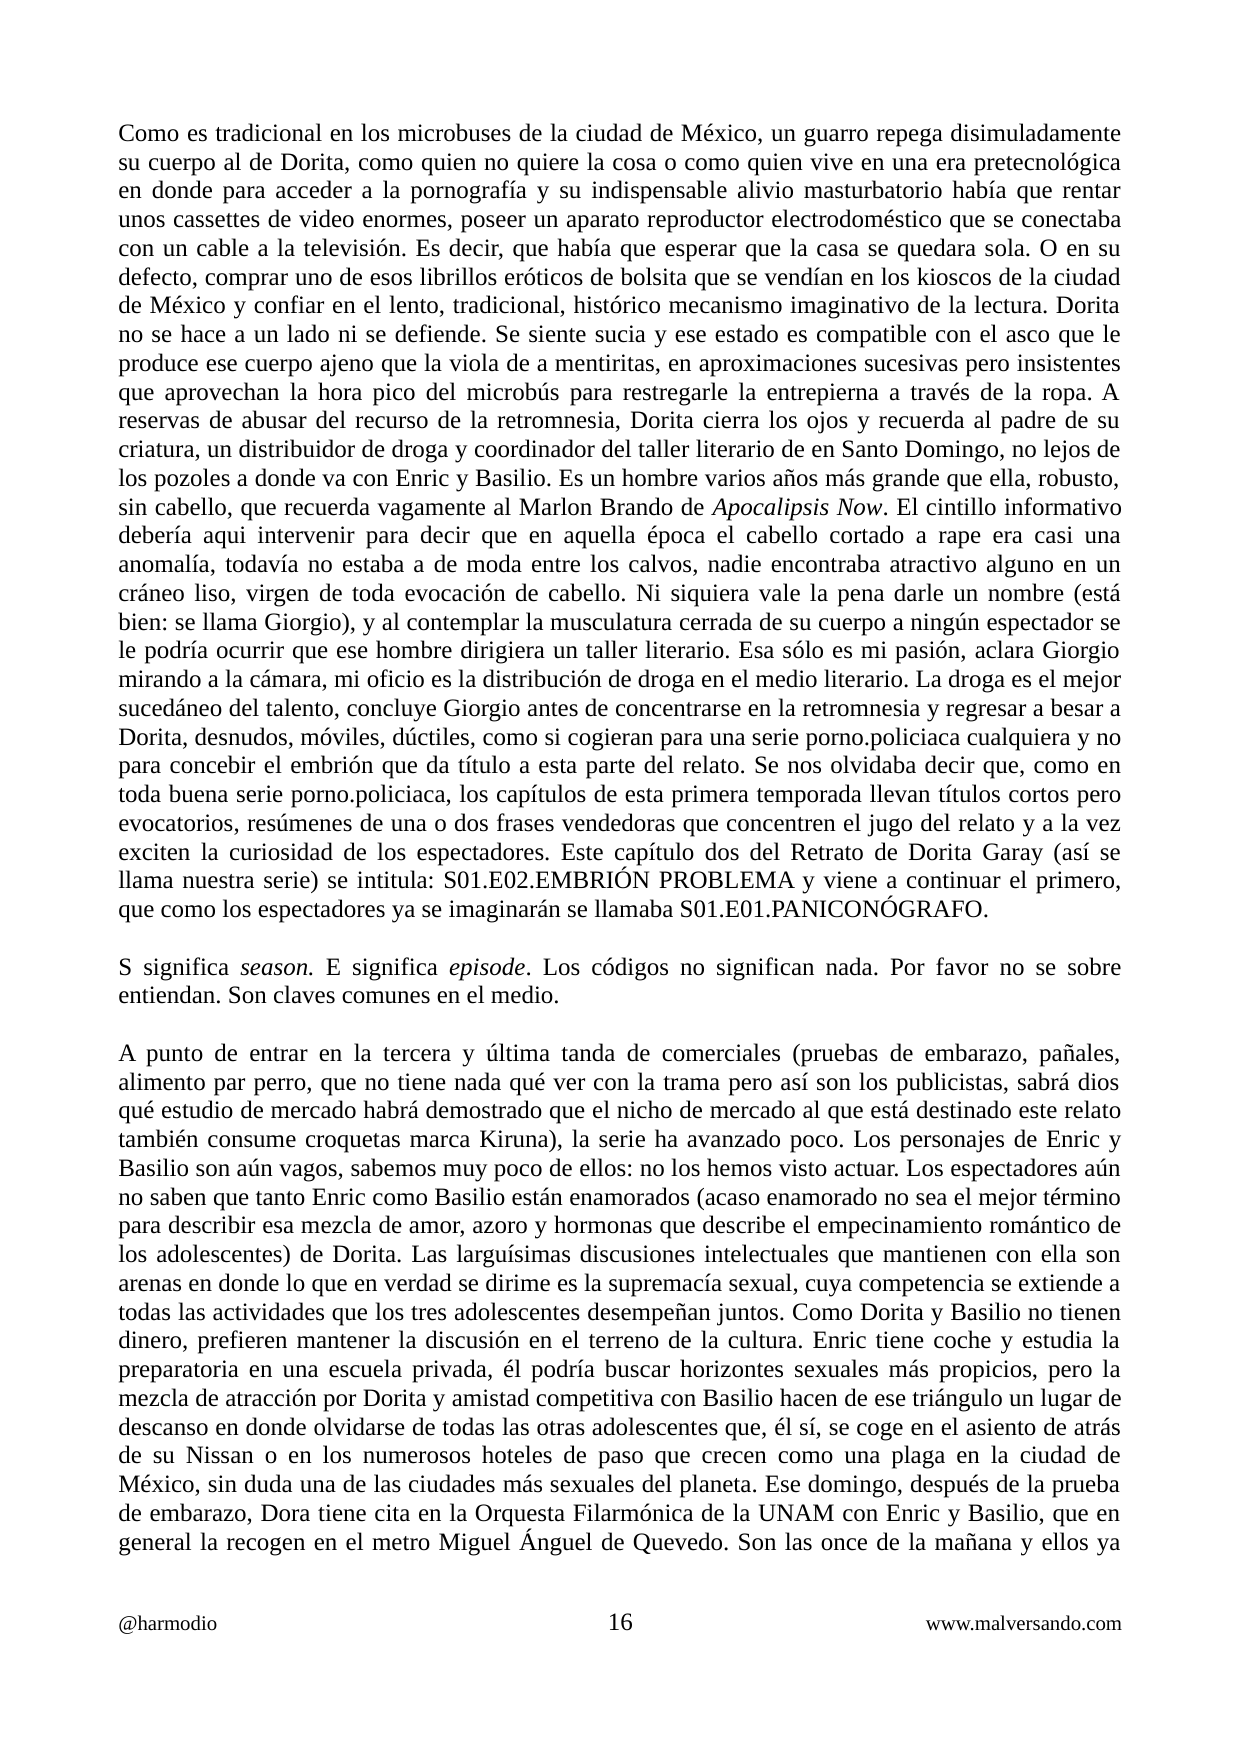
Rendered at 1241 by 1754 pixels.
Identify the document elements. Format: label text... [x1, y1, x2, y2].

text S significa season. E significa episode. Los códigos no significan nada. Por favor no se sobre entiendan. Son claves comunes en el medio. [118, 952, 1122, 1009]
text Como es tradicional en los microbuses de la ciudad de México, un guarro repega disimuladamente su cuerpo al de Dorita, como quien no quiere la cosa o como quien vive en una era pretecnológica en donde para acceder a la pornografía y su indispensable alivio masturbatorio había que rentar unos cassettes de video enormes, poseer un aparato reproductor electrodoméstico que se conectaba con un cable a la televisión. Es decir, que había que esperar que la casa se quedara sola. O en su defecto, comprar uno de esos librillos eróticos de bolsita que se vendían en los kioscos de la ciudad de México y confiar en el lento, tradicional, histórico mecanismo imaginativo de la lectura. Dorita no se hace a un lado ni se defiende. Se siente sucia y ese estado es compatible con el asco que le produce ese cuerpo ajeno que la viola de a mentiritas, en aproximaciones sucesivas pero insistentes que aprovechan la hora pico del microbús para restregarle la entrepierna a través de la ropa. A reservas de abusar del recurso de la retromnesia, Dorita cierra los ojos y recuerda al padre de su criatura, un distribuidor de droga y coordinador del taller literario de en Santo Domingo, no lejos de los pozoles a donde va con Enric y Basilio. Es un hombre varios años más grande que ella, robusto, sin cabello, que recuerda vagamente al Marlon Brando de Apocalipsis Now. El cintillo informativo debería aqui intervenir para decir que en aquella época el cabello cortado a rape era casi una anomalía, todavía no estaba a de moda entre los calvos, nadie encontraba atractivo alguno en un cráneo liso, virgen de toda evocación de cabello. Ni siquiera vale la pena darle un nombre (está bien: se llama Giorgio), y al contemplar la musculatura cerrada de su cuerpo a ningún espectador se le podría ocurrir que ese hombre dirigiera un taller literario. Esa sólo es mi pasión, aclara Giorgio mirando a la cámara, mi oficio es la distribución de droga en el medio literario. La droga es el mejor sucedáneo del talento, concluye Giorgio antes de concentrarse en la retromnesia y regresar a besar a Dorita, desnudos, móviles, dúctiles, como si cogieran para una serie porno.policiaca cualquiera y no para concebir el embrión que da título a esta parte del relato. Se nos olvidaba decir que, como en toda buena serie porno.policiaca, los capítulos de esta primera temporada llevan títulos cortos pero evocatorios, resúmenes de una o dos frases vendedoras que concentren el jugo del relato y a la vez exciten la curiosidad de los espectadores. Este capítulo dos del Retrato de Dorita Garay (así se llama nuestra serie) se intitula: S01.E02.EMBRIÓN PROBLEMA y viene a continuar el primero, que como los espectadores ya se imaginarán se llamaba S01.E01.PANICONÓGRAFO. [118, 118, 1122, 923]
text A punto de entrar en la tercera y última tanda de comerciales (pruebas de embarazo, pañales, alimento par perro, que no tiene nada qué ver con la trama pero así son los publicistas, sabrá dios qué estudio de mercado habrá demostrado que el nicho de mercado al que está destinado este relato también consume croquetas marca Kiruna), la serie ha avanzado poco. Los personajes de Enric y Basilio son aún vagos, sabemos muy poco de ellos: no los hemos visto actuar. Los espectadores aún no saben que tanto Enric como Basilio están enamorados (acaso enamorado no sea el mejor término para describir esa mezcla de amor, azoro y hormonas que describe el empecinamiento romántico de los adolescentes) de Dorita. Las larguísimas discusiones intelectuales que mantienen con ella son arenas en donde lo que en verdad se dirime es la supremacía sexual, cuya competencia se extiende a todas las actividades que los tres adolescentes desempeñan juntos. Como Dorita y Basilio no tienen dinero, prefieren mantener la discusión en el terreno de la cultura. Enric tiene coche y estudia la preparatoria en una escuela privada, él podría buscar horizontes sexuales más propicios, pero la mezcla de atracción por Dorita y amistad competitiva con Basilio hacen de ese triángulo un lugar de descanso en donde olvidarse de todas las otras adolescentes que, él sí, se coge en el asiento de atrás de su Nissan o en los numerosos hoteles de paso que crecen como una plaga en la ciudad de México, sin duda una de las ciudades más sexuales del planeta. Ese domingo, después de la prueba de embarazo, Dora tiene cita en la Orquesta Filarmónica de la UNAM con Enric y Basilio, que en general la recogen en el metro Miguel Ánguel de Quevedo. Son las once de la mañana y ellos ya [118, 1038, 1122, 1556]
